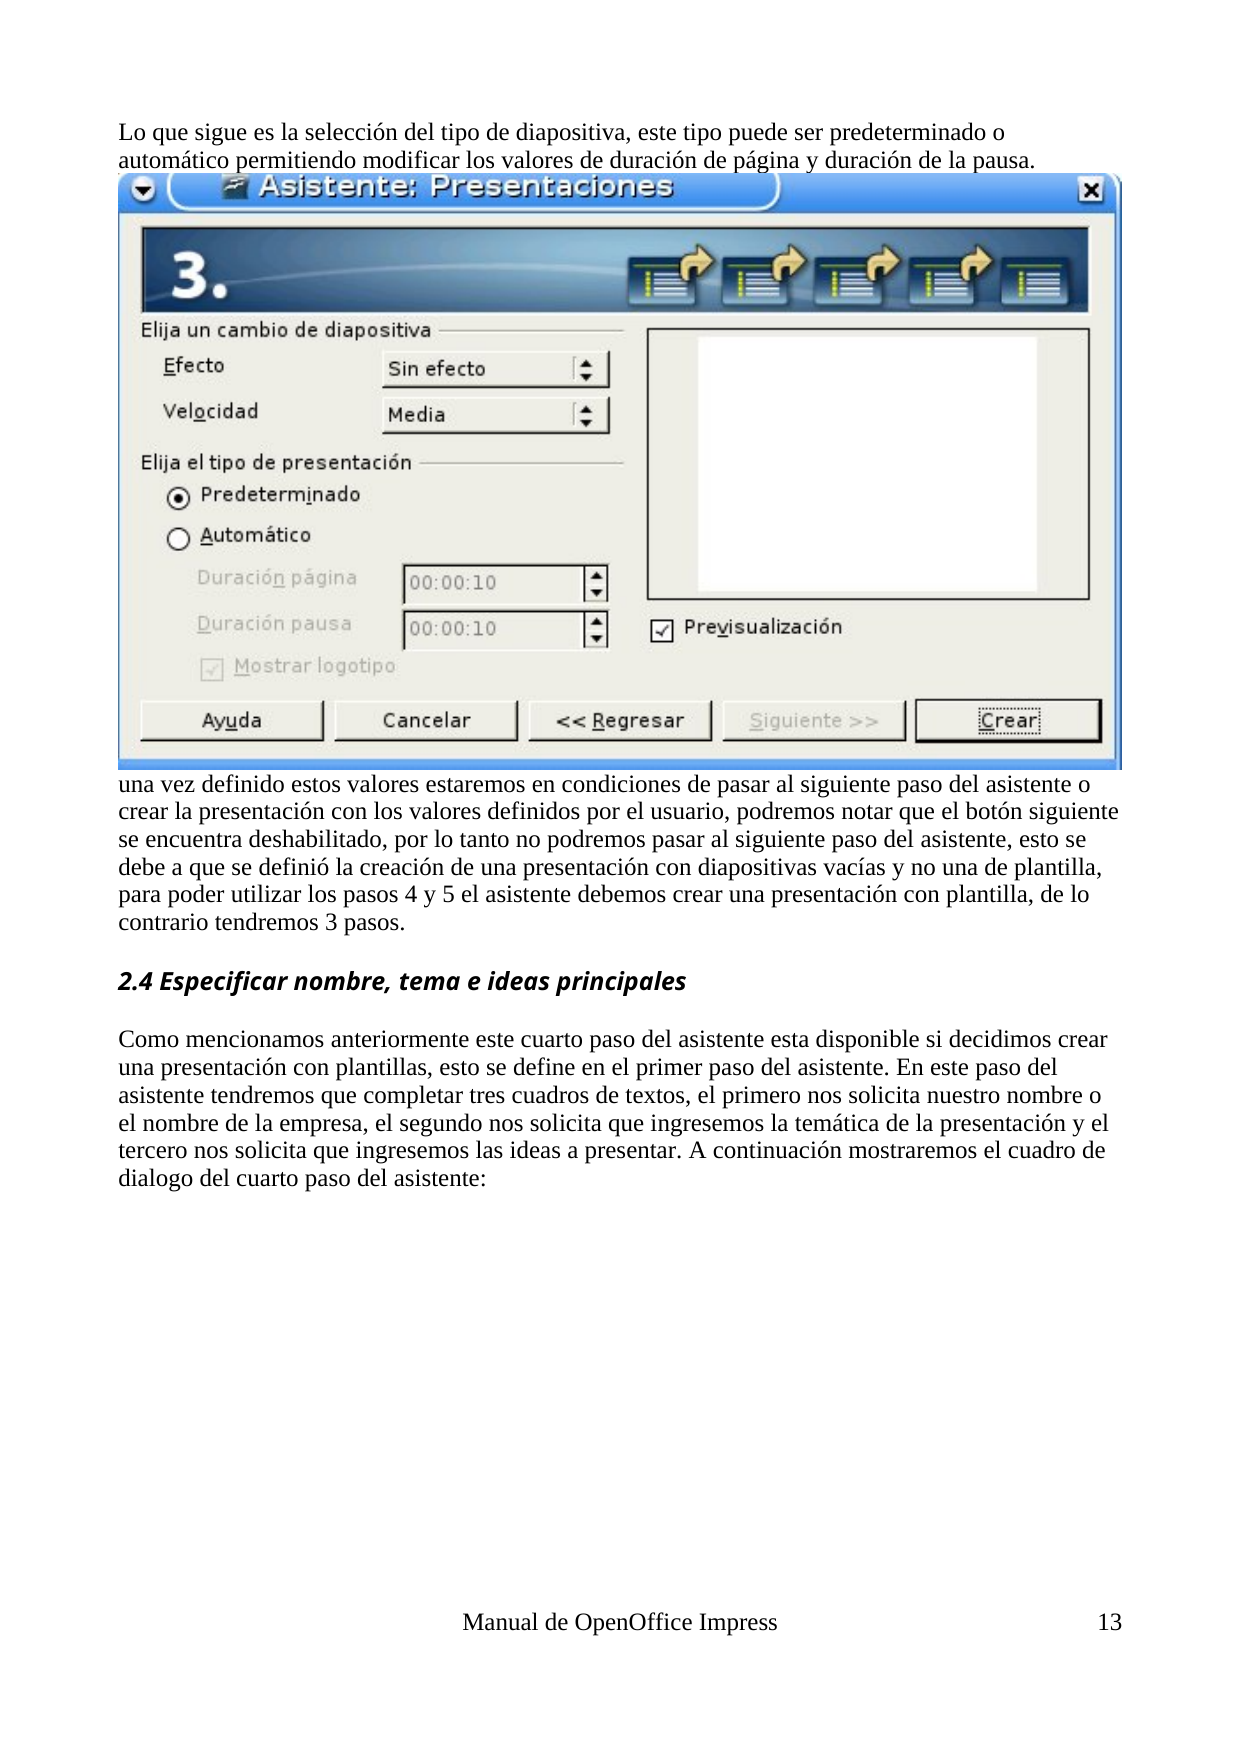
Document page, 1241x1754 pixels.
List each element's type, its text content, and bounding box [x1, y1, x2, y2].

text una vez definido estos valores estaremos en condiciones de pasar al siguiente paso del asistente o crear la presentación con los valores definidos por el usuario, podremos notar que el botón siguiente se encuentra deshabilitado, por lo tanto no podremos pasar al siguiente paso del asistente, esto se debe a que se definió la creación de una presentación con diapositivas vacías y no una de plantilla, para poder utilizar los pasos 4 y 5 el asistente debemos crear una presentación con plantilla, de lo contrario tendremos 3 pasos. [118, 770, 1122, 936]
text Lo que sigue es la selección del tipo de diapositiva, este tipo puede ser predeterminado o automático permitiendo modificar los valores de duración de página y duración de la pausa. [118, 118, 1122, 173]
text Como mencionamos anteriormente este cuarto paso del asistente esta disponible si decidimos crear una presentación con plantillas, esto se define en el primer paso del asistente. En este paso del asistente tendremos que completar tres cuadros de textos, el primero nos solicita nuestro nombre o el nombre de la empresa, el segundo nos solicita que ingresemos la temática de la presentación y el tercero nos solicita que ingresemos las ideas a presentar. A continuación mostraremos el cuadro de dialogo del cuarto paso del asistente: [118, 1026, 1122, 1192]
picture [118, 173, 1122, 770]
text 2.4 Especificar nombre, tema e ideas principales [118, 964, 1122, 998]
